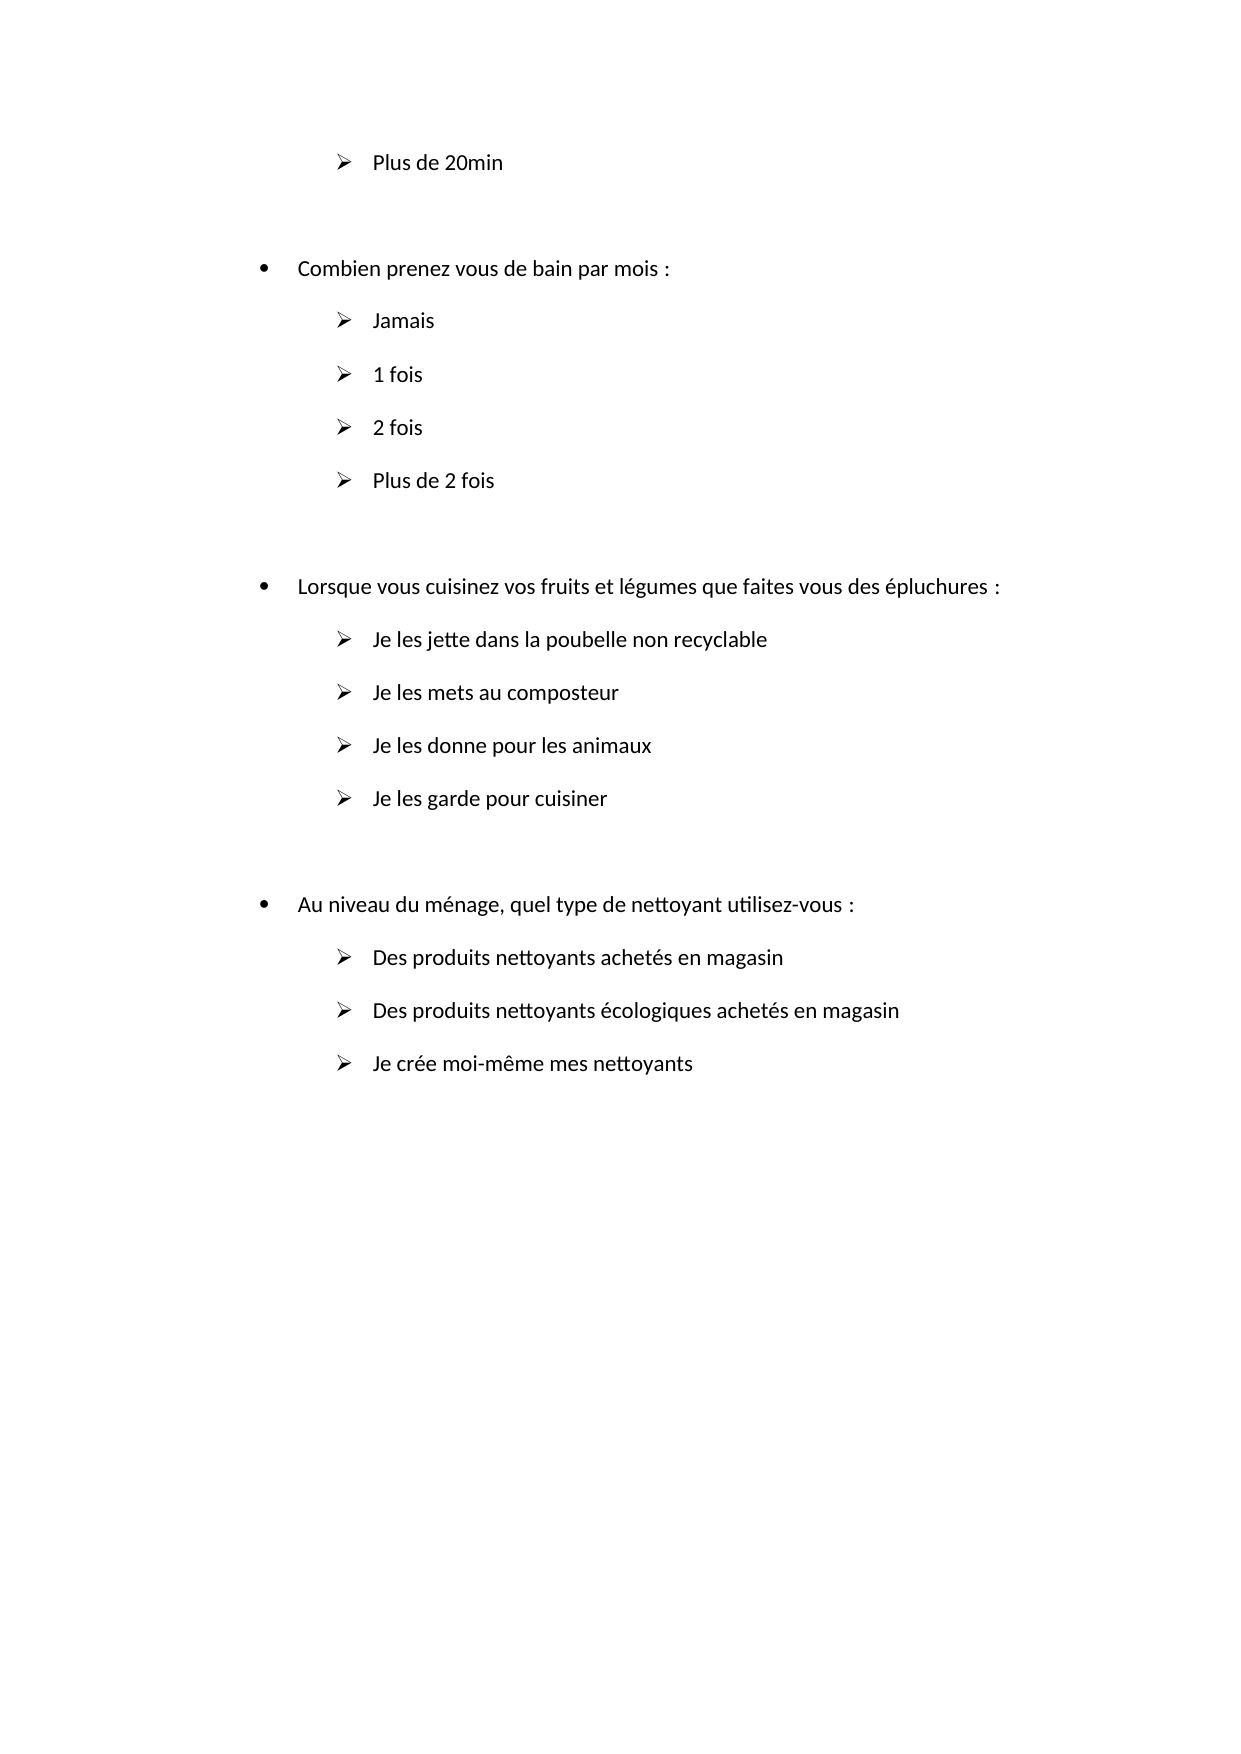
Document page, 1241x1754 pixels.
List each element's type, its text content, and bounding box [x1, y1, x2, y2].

list Au niveau du ménage, quel type de nettoyant utilisez-vous : [260, 890, 1093, 918]
list Plus de 2 fois [335, 466, 1093, 494]
list 2 fois [335, 413, 1093, 441]
list Je les donne pour les animaux [335, 731, 1093, 759]
list 1 fois [335, 360, 1093, 388]
list Combien prenez vous de bain par mois : [260, 254, 1093, 282]
list Je les mets au composteur [335, 678, 1093, 706]
list Des produits nettoyants achetés en magasin [335, 943, 1093, 971]
list Des produits nettoyants écologiques achetés en magasin [335, 996, 1093, 1024]
list Jamais [335, 307, 1093, 335]
list Lorsque vous cuisinez vos fruits et légumes que faites vous des épluchures : [260, 572, 1093, 600]
list Je les jette dans la poubelle non recyclable [335, 625, 1093, 653]
list Je crée moi-même mes nettoyants [335, 1049, 1093, 1077]
list Je les garde pour cuisiner [335, 784, 1093, 812]
list Plus de 20min [335, 148, 1093, 176]
